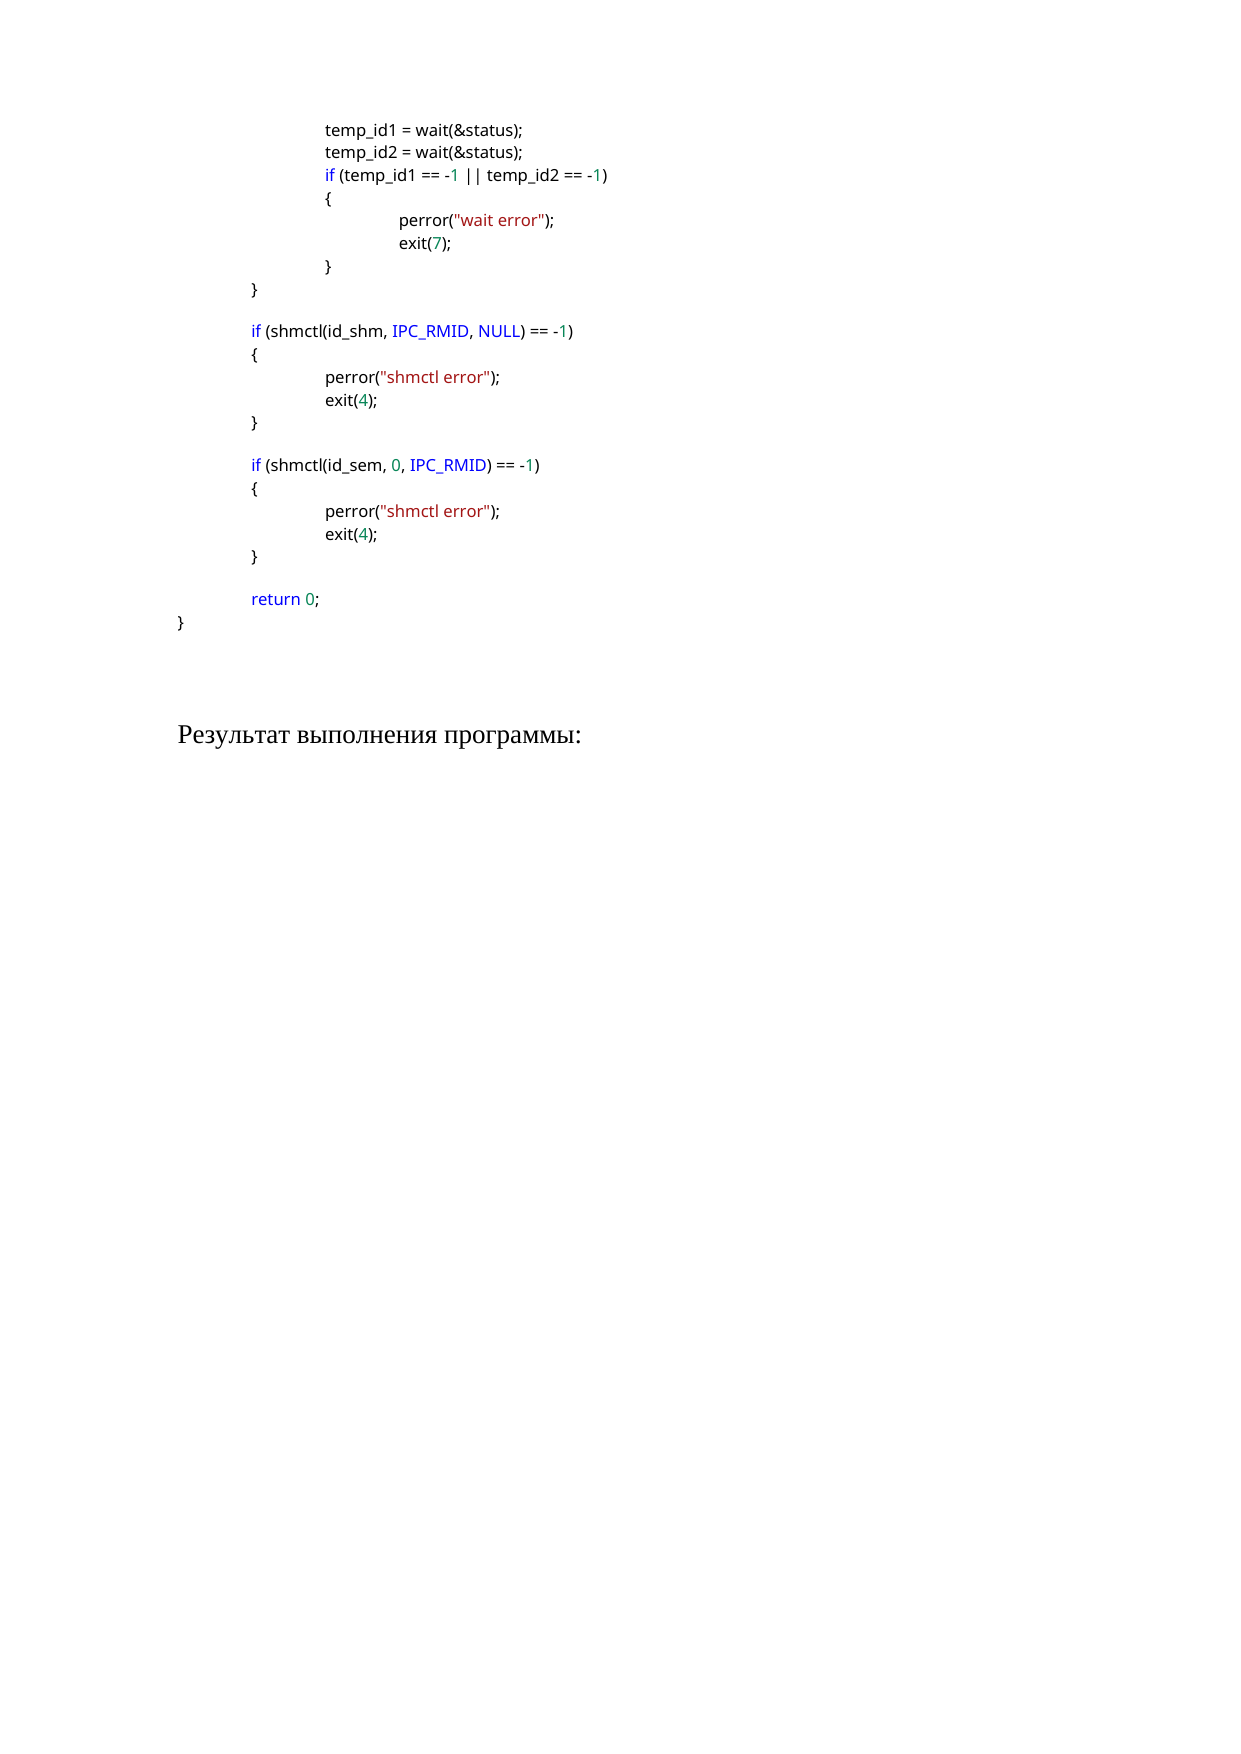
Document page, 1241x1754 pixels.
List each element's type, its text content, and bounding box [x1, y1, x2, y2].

text if (shmctl(id_sem, 0, IPC_RMID) == -1) [251, 454, 1152, 477]
text { [325, 186, 1152, 209]
text } [177, 611, 1152, 633]
text } [251, 277, 1152, 300]
text exit(7); [398, 232, 1152, 254]
text perror("shmctl error"); [325, 499, 1152, 522]
text if (temp_id1 == -1 || temp_id2 == -1) [325, 163, 1152, 186]
text temp_id2 = wait(&status); [325, 141, 1152, 163]
text perror("wait error"); [398, 209, 1152, 232]
text if (shmctl(id_shm, IPC_RMID, NULL) == -1) [251, 320, 1152, 343]
text { [251, 477, 1152, 499]
text } [251, 411, 1152, 434]
text exit(4); [325, 522, 1152, 545]
text Результат выполнения программы: [177, 718, 1152, 749]
text temp_id1 = wait(&status); [325, 118, 1152, 141]
text return 0; [251, 588, 1152, 611]
text perror("shmctl error"); [325, 366, 1152, 388]
text } [325, 254, 1152, 277]
text } [251, 545, 1152, 567]
text exit(4); [325, 388, 1152, 411]
text { [251, 343, 1152, 366]
